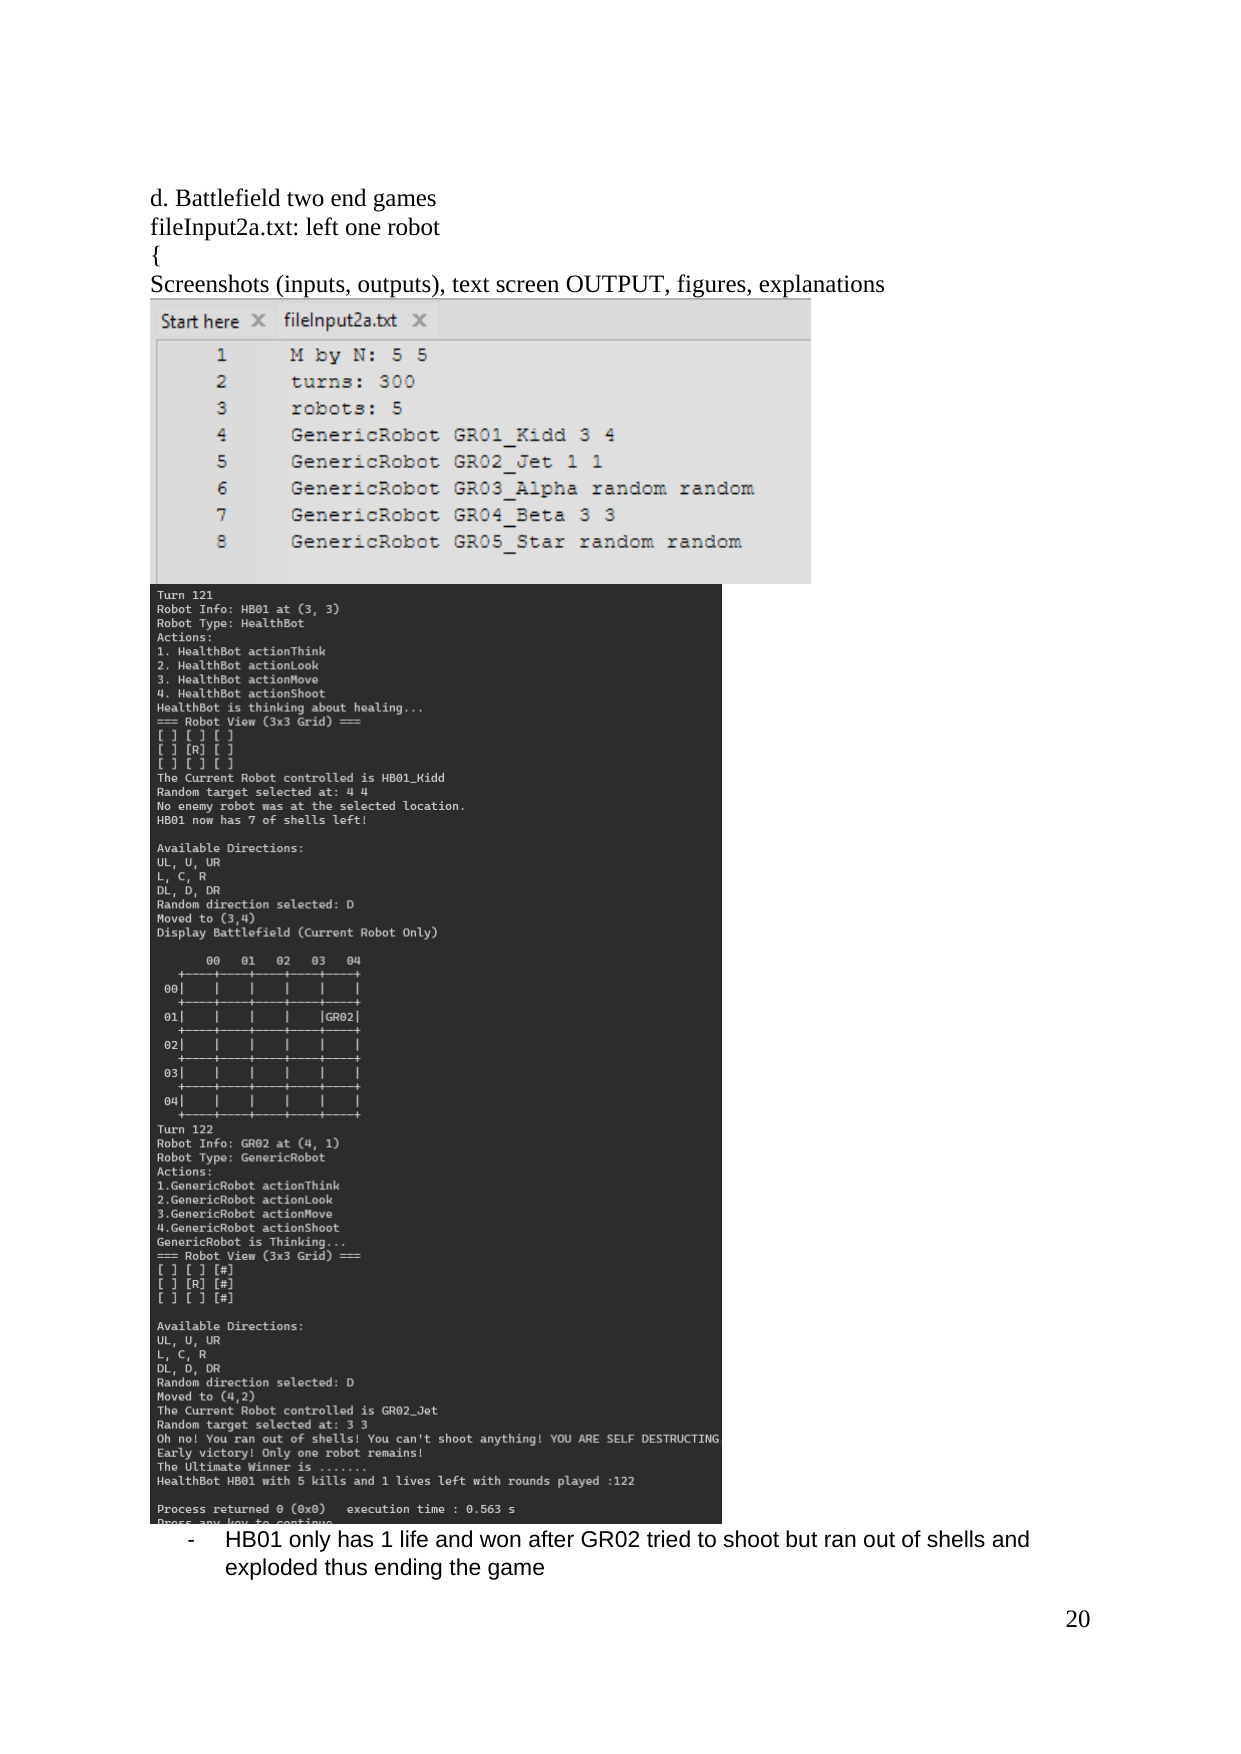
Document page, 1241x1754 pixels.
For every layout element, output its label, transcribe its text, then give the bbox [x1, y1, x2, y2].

text { [150, 241, 1090, 269]
text fileInput2a.txt: left one robot [150, 212, 1090, 241]
text d. Battlefield two end games [150, 183, 1090, 212]
text Screenshots (inputs, outputs), text screen OUTPUT, figures, explanations [150, 269, 1090, 298]
list HB01 only has 1 life and won after GR02 tried to shoot but ran out of shells and exploded thus ending the game [187, 1523, 1090, 1581]
